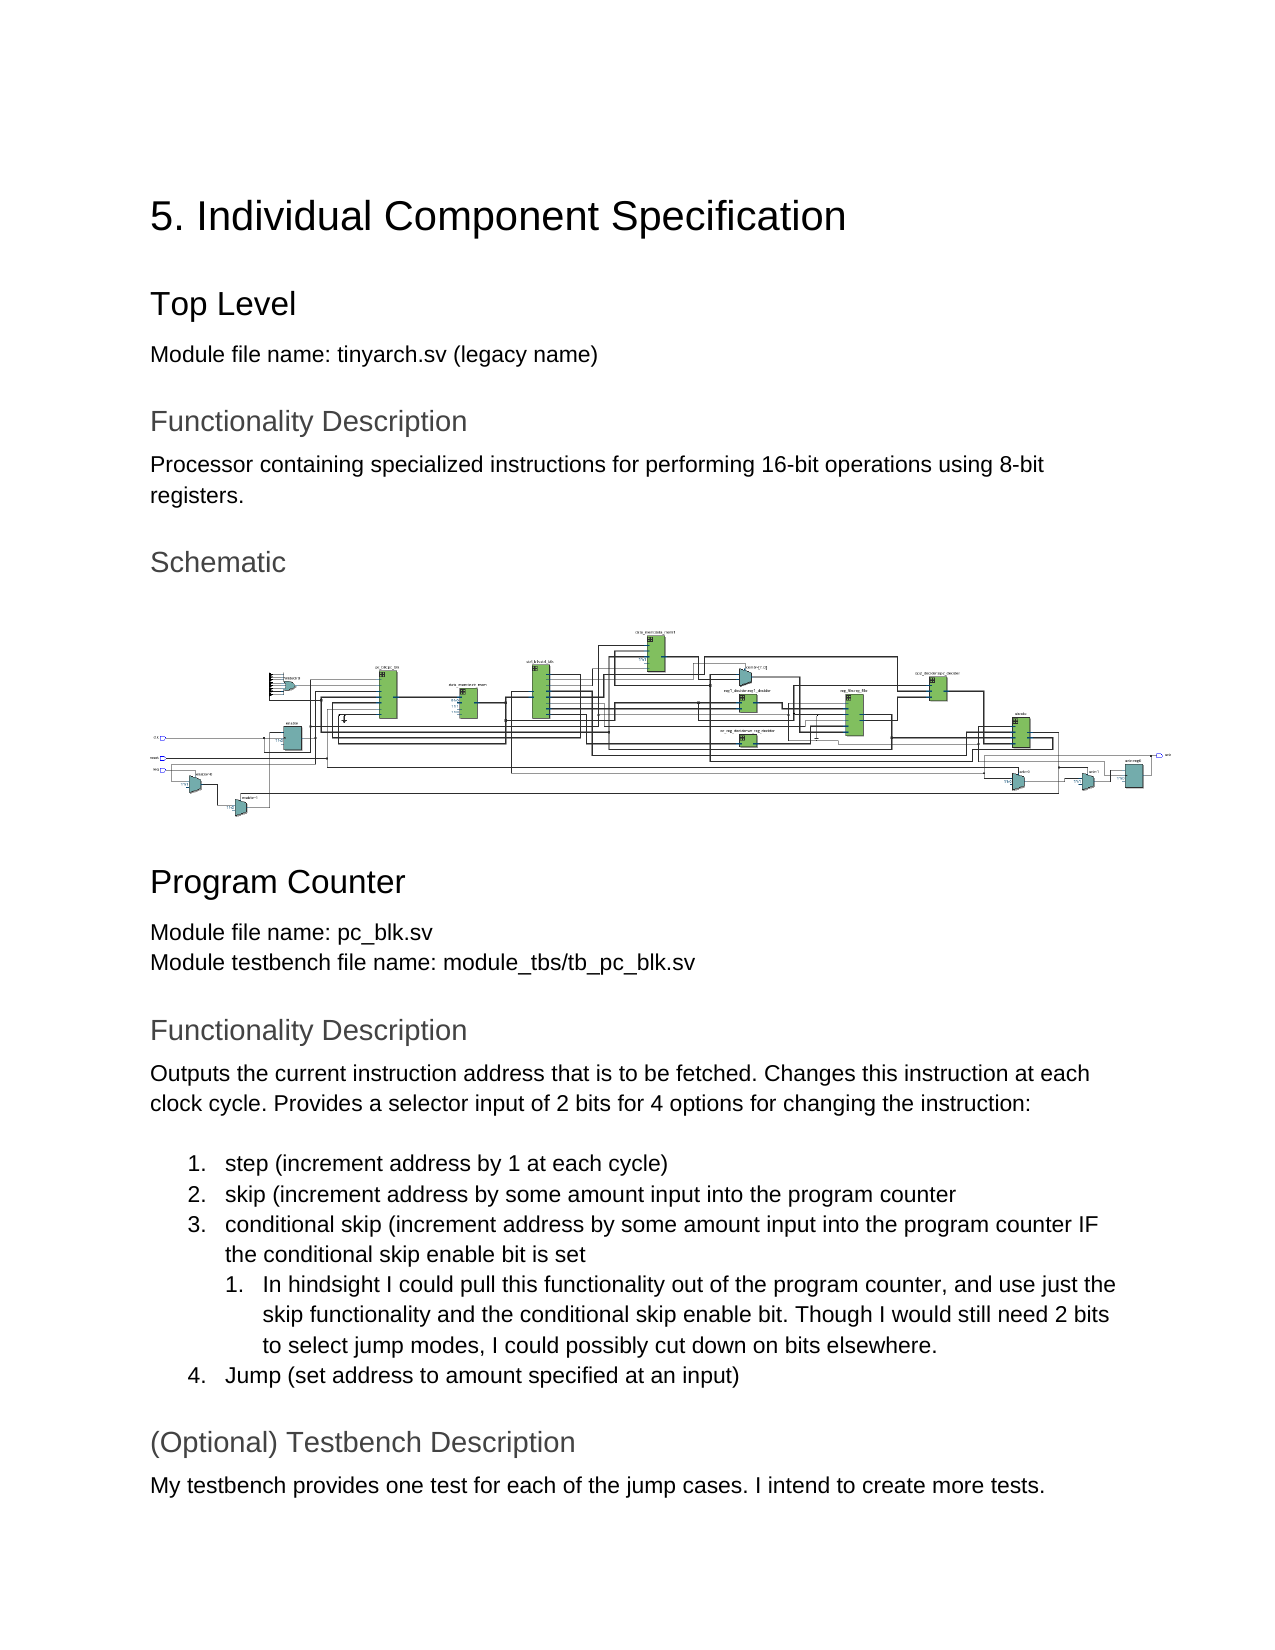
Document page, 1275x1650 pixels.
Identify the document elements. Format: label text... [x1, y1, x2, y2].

text Processor containing specialized instructions for performing 16-bit operations using 8-bit registers. [150, 451, 1125, 508]
list In hindsight I could pull this functionality out of the program counter, and use just the skip functionality and the conditional skip enable bit. Though I would still need 2 bits to select jump modes, I could possibly cut down on bits elsewhere. [225, 1271, 1125, 1358]
subtitle Program Counter [150, 862, 1125, 901]
list conditional skip (increment address by some amount input into the program counter IF the conditional skip enable bit is set [187, 1211, 1125, 1267]
subtitle Top Level [150, 284, 1125, 323]
text Module file name: tinyarch.sv (legacy name) [150, 341, 1125, 367]
list skip (increment address by some amount input into the program counter [187, 1181, 1125, 1207]
subtitle Schematic [150, 545, 1125, 579]
list Jump (set address to amount specified at an input) [187, 1362, 1125, 1388]
subtitle Functionality Description [150, 404, 1125, 438]
list step (increment address by 1 at each cycle) [187, 1150, 1125, 1177]
text Module testbench file name: module_tbs/tb_pc_blk.sv [150, 949, 1125, 976]
subtitle 5. Individual Component Specification [150, 192, 1125, 239]
text My testbench provides one test for each of the jump cases. I intend to create more tests. [150, 1472, 1125, 1499]
subtitle (Optional) Testbench Description [150, 1425, 1125, 1459]
picture [150, 592, 1173, 822]
text Module file name: pc_blk.sv [150, 919, 1125, 946]
subtitle Functionality Description [150, 1013, 1125, 1046]
text Outputs the current instruction address that is to be fetched. Changes this instruction at each clock cycle. Provides a selector input of 2 bits for 4 options for changing the instruction: [150, 1060, 1125, 1116]
